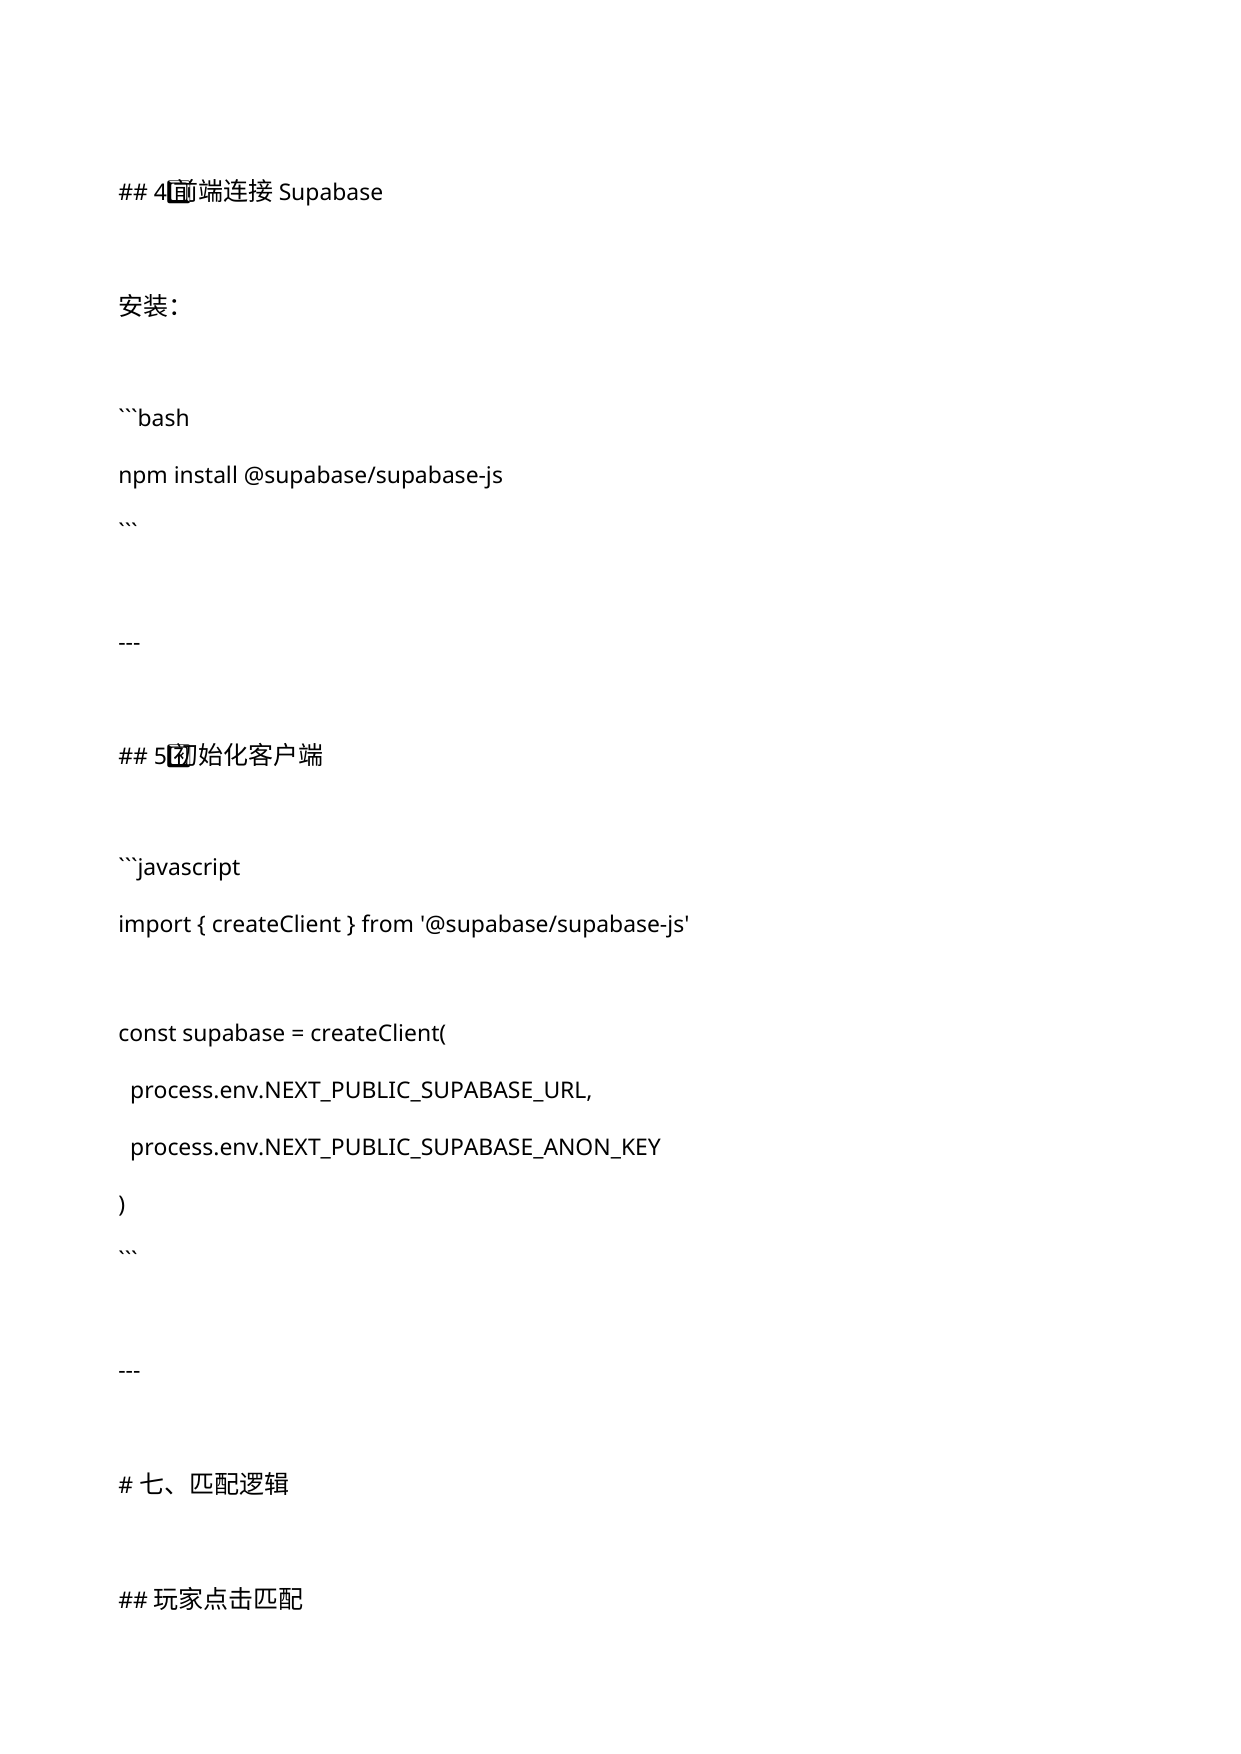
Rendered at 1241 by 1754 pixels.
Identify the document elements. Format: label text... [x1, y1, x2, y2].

text ``` [118, 1244, 1122, 1276]
text import { createClient } from '@supabase/supabase-js' [118, 908, 1122, 939]
text ## 玩家点击匹配 [118, 1579, 1122, 1616]
text ) [118, 1188, 1122, 1219]
text 安装： [118, 287, 1122, 323]
text process.env.NEXT_PUBLIC_SUPABASE_URL, [118, 1074, 1122, 1105]
text ## 4️⃣ 前端连接 Supabase [118, 171, 1122, 207]
text ## 5️⃣ 初始化客户端 [118, 735, 1122, 772]
text ``` [118, 516, 1122, 547]
text process.env.NEXT_PUBLIC_SUPABASE_ANON_KEY [118, 1131, 1122, 1162]
text # 七、匹配逻辑 [118, 1464, 1122, 1500]
text ```javascript [118, 851, 1122, 882]
text --- [118, 1354, 1122, 1386]
text ```bash [118, 402, 1122, 433]
text const supabase = createClient( [118, 1017, 1122, 1049]
text npm install @supabase/supabase-js [118, 459, 1122, 490]
text --- [118, 626, 1122, 657]
